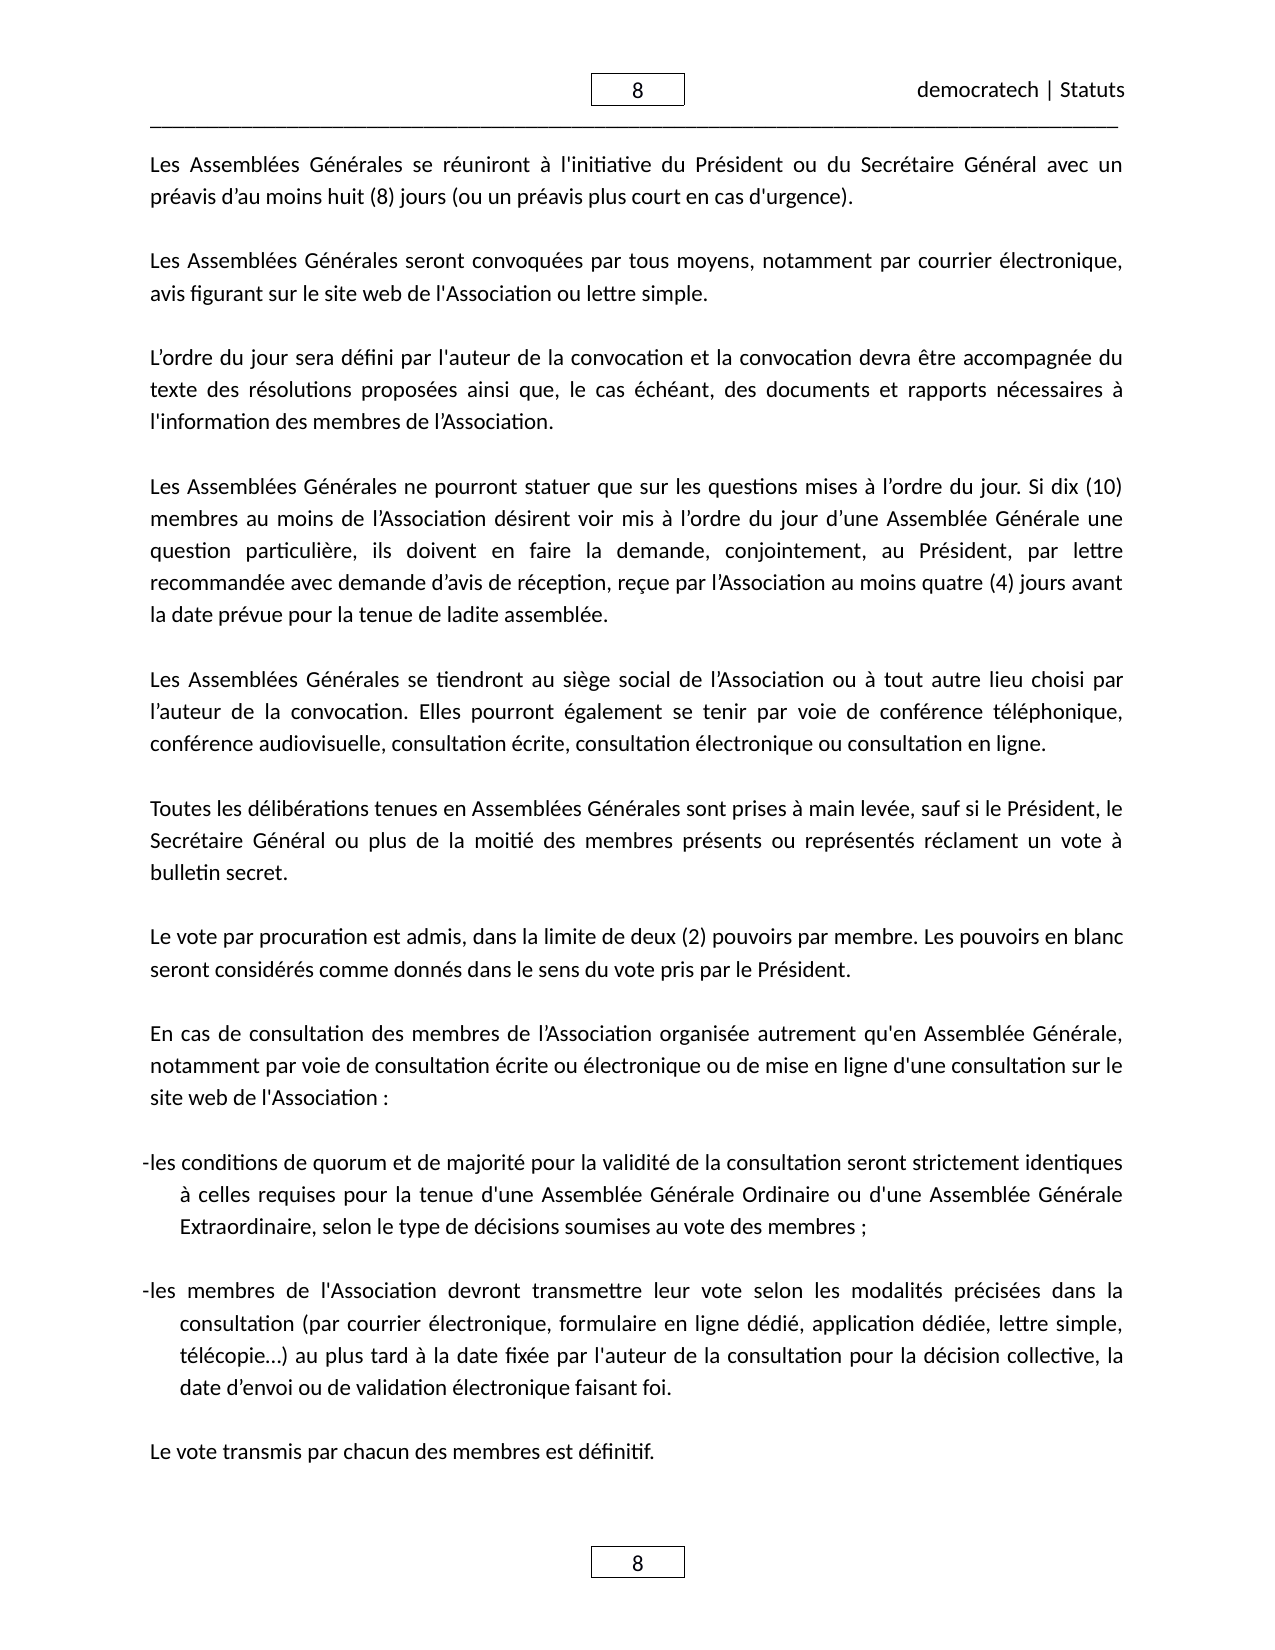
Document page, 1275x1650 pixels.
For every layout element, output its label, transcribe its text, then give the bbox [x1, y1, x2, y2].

text Le vote par procuration est admis, dans la limite de deux (2) pouvoirs par membre. Les pouvoirs en blanc seront considérés comme donnés dans le sens du vote pris par le Président. [150, 922, 1125, 983]
text Les Assemblées Générales se réuniront à l'initiative du Président ou du Secrétaire Général avec un préavis d’au moins huit (8) jours (ou un préavis plus court en cas d'urgence). [150, 150, 1125, 210]
text Toutes les délibérations tenues en Assemblées Générales sont prises à main levée, sauf si le Président, le Secrétaire Général ou plus de la moitié des membres présents ou représentés réclament un vote à bulletin secret. [150, 794, 1125, 886]
list les conditions de quorum et de majorité pour la validité de la consultation seront strictement identiques à celles requises pour la tenue d'une Assemblée Générale Ordinaire ou d'une Assemblée Générale Extraordinaire, selon le type de décisions soumises au vote des membres ; [142, 1148, 1125, 1240]
text En cas de consultation des membres de l’Association organisée autrement qu'en Assemblée Générale, notamment par voie de consultation écrite ou électronique ou de mise en ligne d'une consultation sur le site web de l'Association : [150, 1019, 1125, 1111]
list les membres de l'Association devront transmettre leur vote selon les modalités précisées dans la consultation (par courrier électronique, formulaire en ligne dédié, application dédiée, lettre simple, télécopie…) au plus tard à la date fixée par l'auteur de la consultation pour la décision collective, la date d’envoi ou de validation électronique faisant foi. [142, 1277, 1125, 1401]
text Le vote transmis par chacun des membres est définitif. [150, 1437, 1125, 1466]
text Les Assemblées Générales seront convoquées par tous moyens, notamment par courrier électronique, avis figurant sur le site web de l'Association ou lettre simple. [150, 247, 1125, 307]
text Les Assemblées Générales se tiendront au siège social de l’Association ou à tout autre lieu choisi par l’auteur de la convocation. Elles pourront également se tenir par voie de conférence téléphonique, conférence audiovisuelle, consultation écrite, consultation électronique ou consultation en ligne. [150, 665, 1125, 757]
text L’ordre du jour sera défini par l'auteur de la convocation et la convocation devra être accompagnée du texte des résolutions proposées ainsi que, le cas échéant, des documents et rapports nécessaires à l'information des membres de l’Association. [150, 343, 1125, 436]
text Les Assemblées Générales ne pourront statuer que sur les questions mises à l’ordre du jour. Si dix (10) membres au moins de l’Association désirent voir mis à l’ordre du jour d’une Assemblée Générale une question particulière, ils doivent en faire la demande, conjointement, au Président, par lettre recommandée avec demande d’avis de réception, reçue par l’Association au moins quatre (4) jours avant la date prévue pour la tenue de ladite assemblée. [150, 472, 1125, 629]
